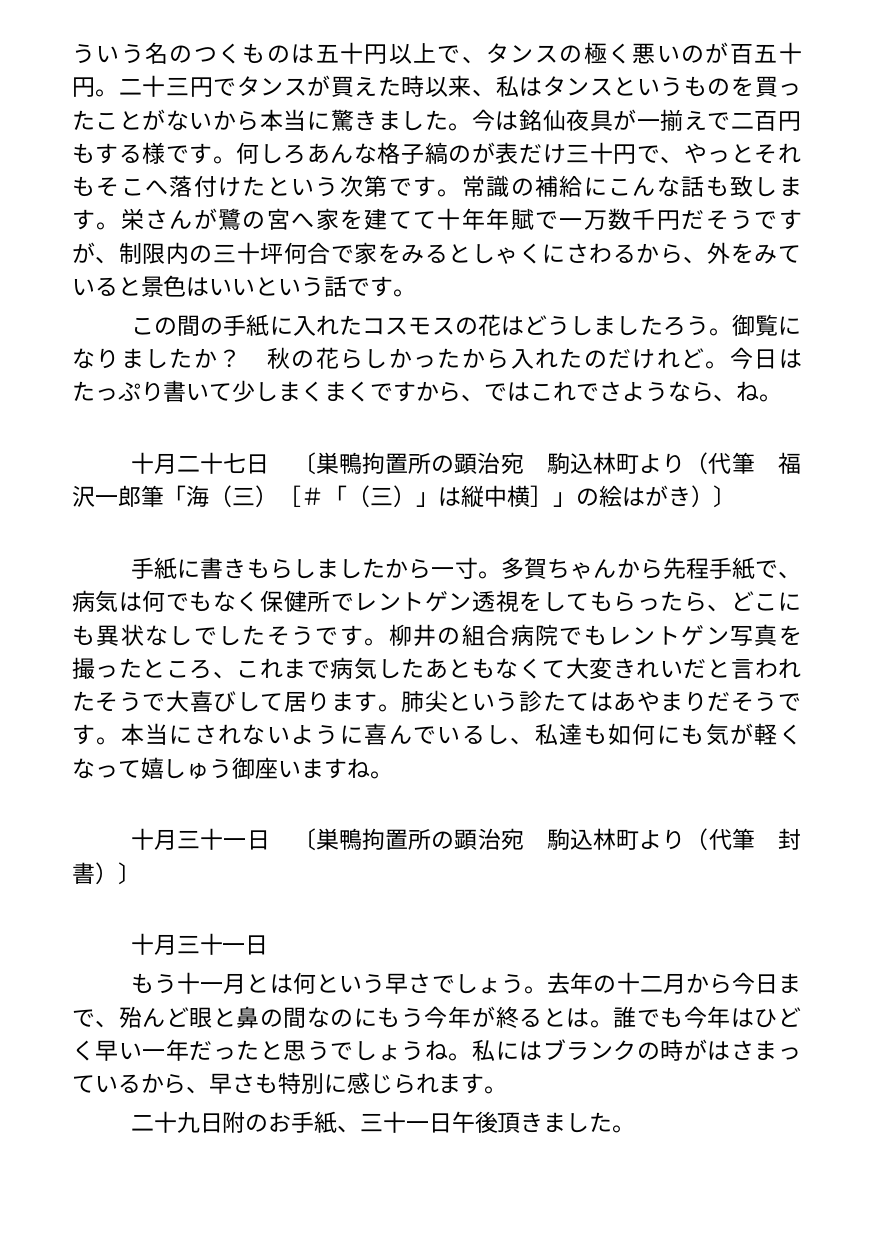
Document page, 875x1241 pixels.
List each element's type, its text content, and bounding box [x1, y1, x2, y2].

text 十月二十七日 〔巣鴨拘置所の顕治宛 駒込林町より（代筆 福沢一郎筆「海（三）［＃「（三）」は縦中横］」の絵はがき）〕 [72, 446, 802, 512]
text もう十一月とは何という早さでしょう。去年の十二月から今日まで、殆んど眼と鼻の間なのにもう今年が終るとは。誰でも今年はひどく早い一年だったと思うでしょうね。私にはブランクの時がはさまっているから、早さも特別に感じられます。 [72, 966, 802, 1099]
text 十月三十一日 [72, 927, 802, 960]
text 二十九日附のお手紙、三十一日午後頂きました。 [72, 1105, 802, 1138]
text 十月三十一日 〔巣鴨拘置所の顕治宛 駒込林町より（代筆 封書）〕 [72, 822, 802, 889]
text ういう名のつくものは五十円以上で、タンスの極く悪いのが百五十円。二十三円でタンスが買えた時以来、私はタンスというものを買ったことがないから本当に驚きました。今は銘仙夜具が一揃えで二百円もする様です。何しろあんな格子縞のが表だけ三十円で、やっとそれもそこへ落付けたという次第です。常識の補給にこんな話も致します。栄さんが鷺の宮へ家を建てて十年年賦で一万数千円だそうですが、制限内の三十坪何合で家をみるとしゃくにさわるから、外をみていると景色はいいという話です。 [72, 36, 802, 302]
text この間の手紙に入れたコスモスの花はどうしましたろう。御覧になりましたか？ 秋の花らしかったから入れたのだけれど。今日はたっぷり書いて少しまくまくですから、ではこれでさようなら、ね。 [72, 308, 802, 407]
text 手紙に書きもらしましたから一寸。多賀ちゃんから先程手紙で、病気は何でもなく保健所でレントゲン透視をしてもらったら、どこにも異状なしでしたそうです。柳井の組合病院でもレントゲン写真を撮ったところ、これまで病気したあともなくて大変きれいだと言われたそうで大喜びして居ります。肺尖という診たてはあやまりだそうです。本当にされないように喜んでいるし、私達も如何にも気が軽くなって嬉しゅう御座いますね。 [72, 551, 802, 784]
